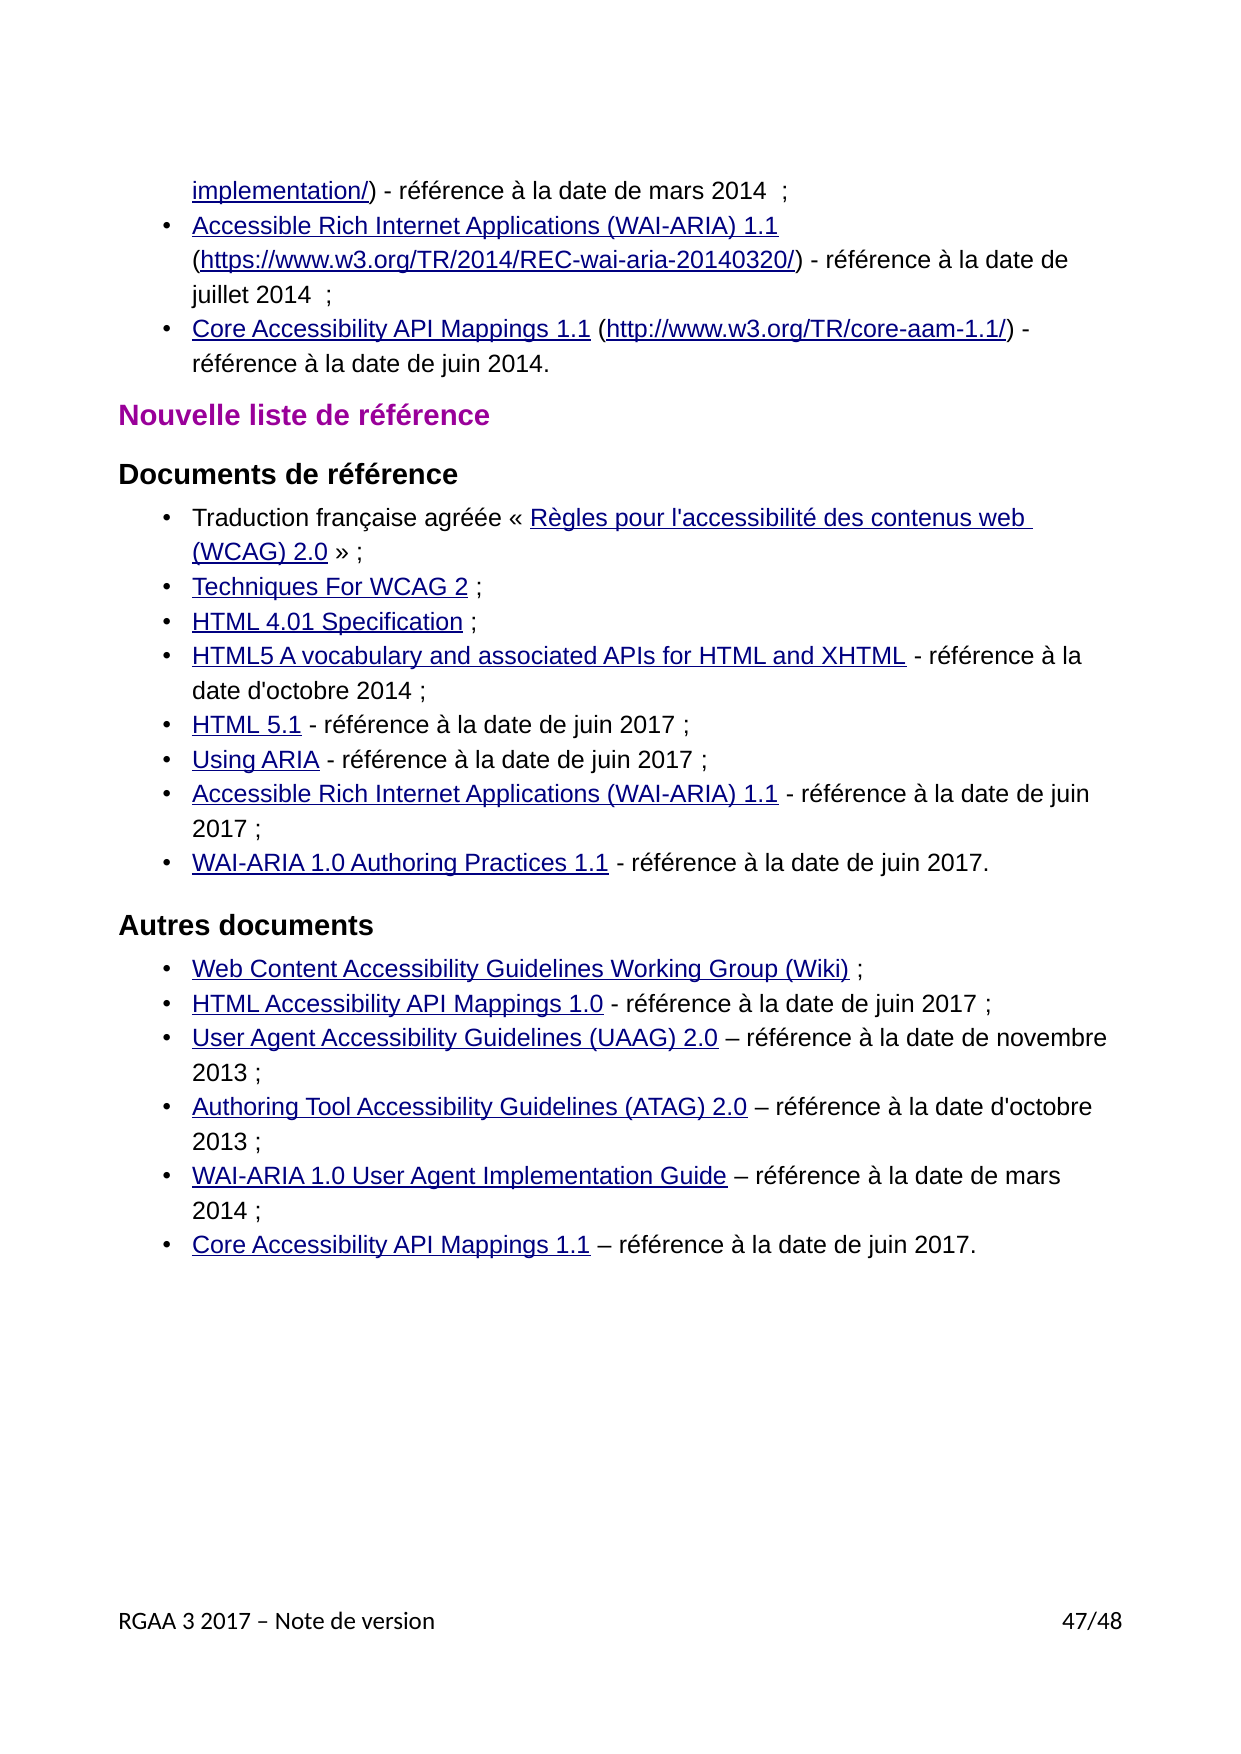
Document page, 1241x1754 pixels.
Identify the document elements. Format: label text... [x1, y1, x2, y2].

subtitle Autres documents [118, 908, 1122, 941]
list Accessible Rich Internet Applications (WAI-ARIA) 1.1 (https://www.w3.org/TR/2014/REC-wai-aria-20140320/) - référence à la date de juillet 2014 ; [162, 211, 1122, 309]
list implementation/) - référence à la date de mars 2014 ; [162, 176, 1122, 205]
subtitle Nouvelle liste de référence [118, 398, 1122, 432]
subtitle Documents de référence [118, 457, 1122, 490]
list Traduction française agréée « Règles pour l'accessibilité des contenus web (WCAG) 2.0 » ; [162, 503, 1122, 566]
list Core Accessibility API Mappings 1.1 (http://www.w3.org/TR/core-aam-1.1/) - référence à la date de juin 2014. [162, 314, 1122, 378]
list Web Content Accessibility Guidelines Working Group (Wiki) ; [162, 954, 1122, 983]
list HTML Accessibility API Mappings 1.0 - référence à la date de juin 2017 ; [162, 988, 1122, 1017]
list HTML 5.1 - référence à la date de juin 2017 ; [162, 710, 1122, 739]
list Core Accessibility API Mappings 1.1 – référence à la date de juin 2017. [162, 1230, 1122, 1259]
list User Agent Accessibility Guidelines (UAAG) 2.0 – référence à la date de novembre 2013 ; [162, 1023, 1122, 1086]
list Accessible Rich Internet Applications (WAI-ARIA) 1.1 - référence à la date de juin 2017 ; [162, 779, 1122, 843]
list HTML 4.01 Specification ; [162, 606, 1122, 635]
list Authoring Tool Accessibility Guidelines (ATAG) 2.0 – référence à la date d'octobre 2013 ; [162, 1092, 1122, 1156]
list Using ARIA - référence à la date de juin 2017 ; [162, 745, 1122, 773]
list HTML5 A vocabulary and associated APIs for HTML and XHTML - référence à la date d'octobre 2014 ; [162, 641, 1122, 704]
list WAI-ARIA 1.0 Authoring Practices 1.1 - référence à la date de juin 2017. [162, 848, 1122, 877]
list Techniques For WCAG 2 ; [162, 572, 1122, 601]
list WAI-ARIA 1.0 User Agent Implementation Guide – référence à la date de mars 2014 ; [162, 1161, 1122, 1224]
